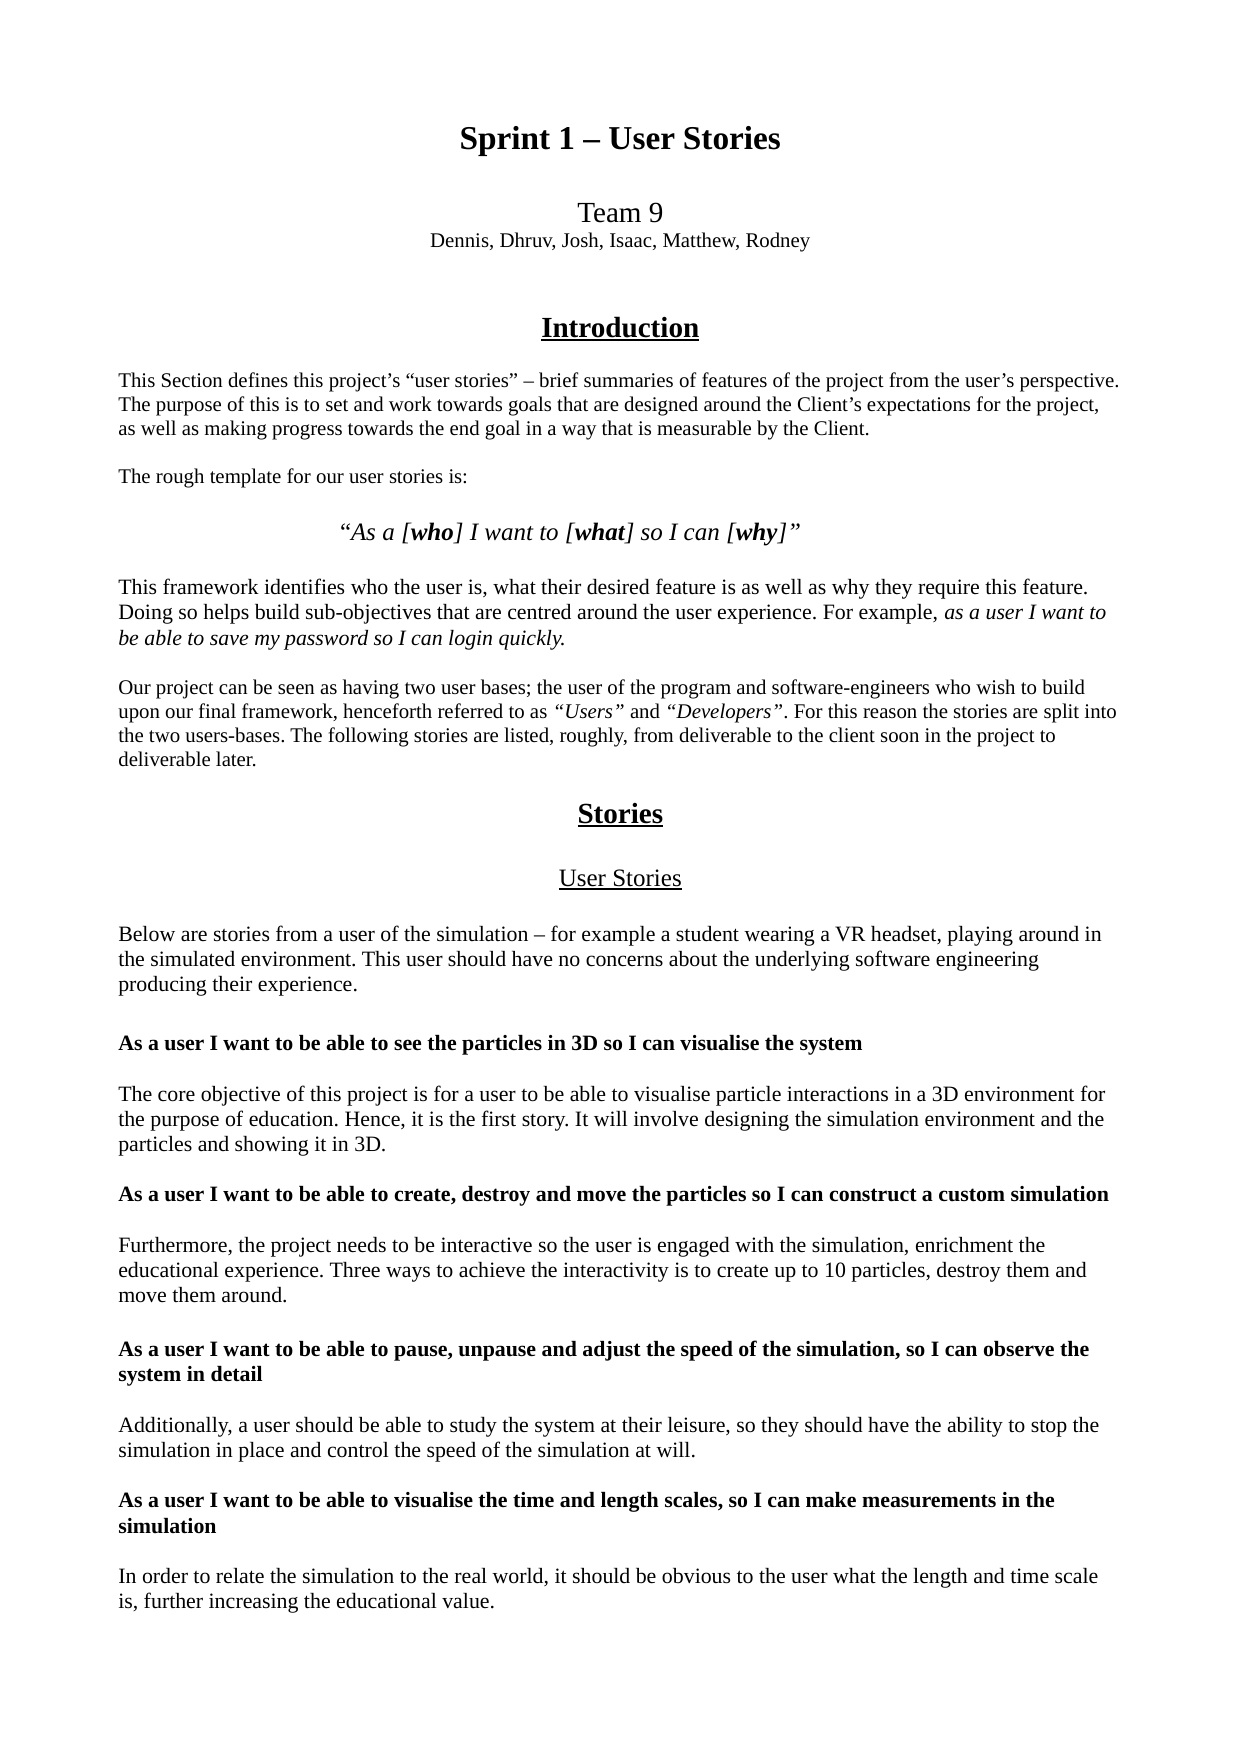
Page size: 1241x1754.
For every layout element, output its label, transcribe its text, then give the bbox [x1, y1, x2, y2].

text Sprint 1 – User Stories [118, 118, 1122, 156]
text User Stories [118, 863, 1122, 892]
text As a user I want to be able to visualise the time and length scales, so I can make measurements in the simulation [118, 1487, 1122, 1538]
text As a user I want to be able to pause, unpause and adjust the speed of the simulation, so I can observe the system in detail [118, 1336, 1122, 1387]
text Below are stories from a user of the simulation – for example a student wearing a VR headset, playing around in the simulated environment. This user should have no concerns about the underlying software engineering producing their experience. [118, 921, 1122, 997]
text Our project can be seen as having two user bases; the user of the program and software-engineers who wish to build upon our final framework, henceforth referred to as “Users” and “Developers”. For this reason the stories are split into the two users-bases. The following stories are listed, roughly, from deliverable to the client soon in the project to deliverable later. [118, 675, 1122, 771]
text Additionally, a user should be able to study the system at their leisure, so they should have the ability to stop the simulation in place and control the speed of the simulation at will. [118, 1412, 1122, 1462]
text As a user I want to be able to see the particles in 3D so I can visualise the system [118, 1030, 1122, 1055]
text Dennis, Dhruv, Josh, Isaac, Matthew, Rodney [118, 228, 1122, 252]
text This Section defines this project’s “user stories” – brief summaries of features of the project from the user’s perspective. The purpose of this is to set and work towards goals that are designed around the Client’s expectations for the project, as well as making progress towards the end goal in a way that is measurable by the Client. [118, 368, 1122, 440]
text The rough template for our user stories is: [118, 464, 1122, 488]
text The core objective of this project is for a user to be able to visualise particle interactions in a 3D environment for the purpose of education. Hence, it is the first story. It will involve designing the simulation environment and the particles and showing it in 3D. [118, 1081, 1122, 1156]
text This framework identifies who the user is, what their desired feature is as well as why they require this feature. Doing so helps build sub-objectives that are centred around the user experience. For example, as a user I want to be able to save my password so I can login quickly. [118, 574, 1122, 650]
text Stories [118, 796, 1122, 830]
text Introduction [118, 310, 1122, 343]
text As a user I want to be able to create, destroy and move the particles so I can construct a custom simulation [118, 1181, 1122, 1207]
text In order to relate the simulation to the real world, it should be obvious to the user what the length and time scale is, further increasing the educational value. [118, 1563, 1122, 1613]
text Furthermore, the project needs to be interactive so the user is engaged with the simulation, enrichment the educational experience. Three ways to achieve the interactivity is to create up to 10 particles, destroy them and move them around. [118, 1232, 1122, 1307]
text Team 9 [118, 195, 1122, 228]
text “As a [who] I want to [what] so I can [why]” [118, 517, 1122, 545]
